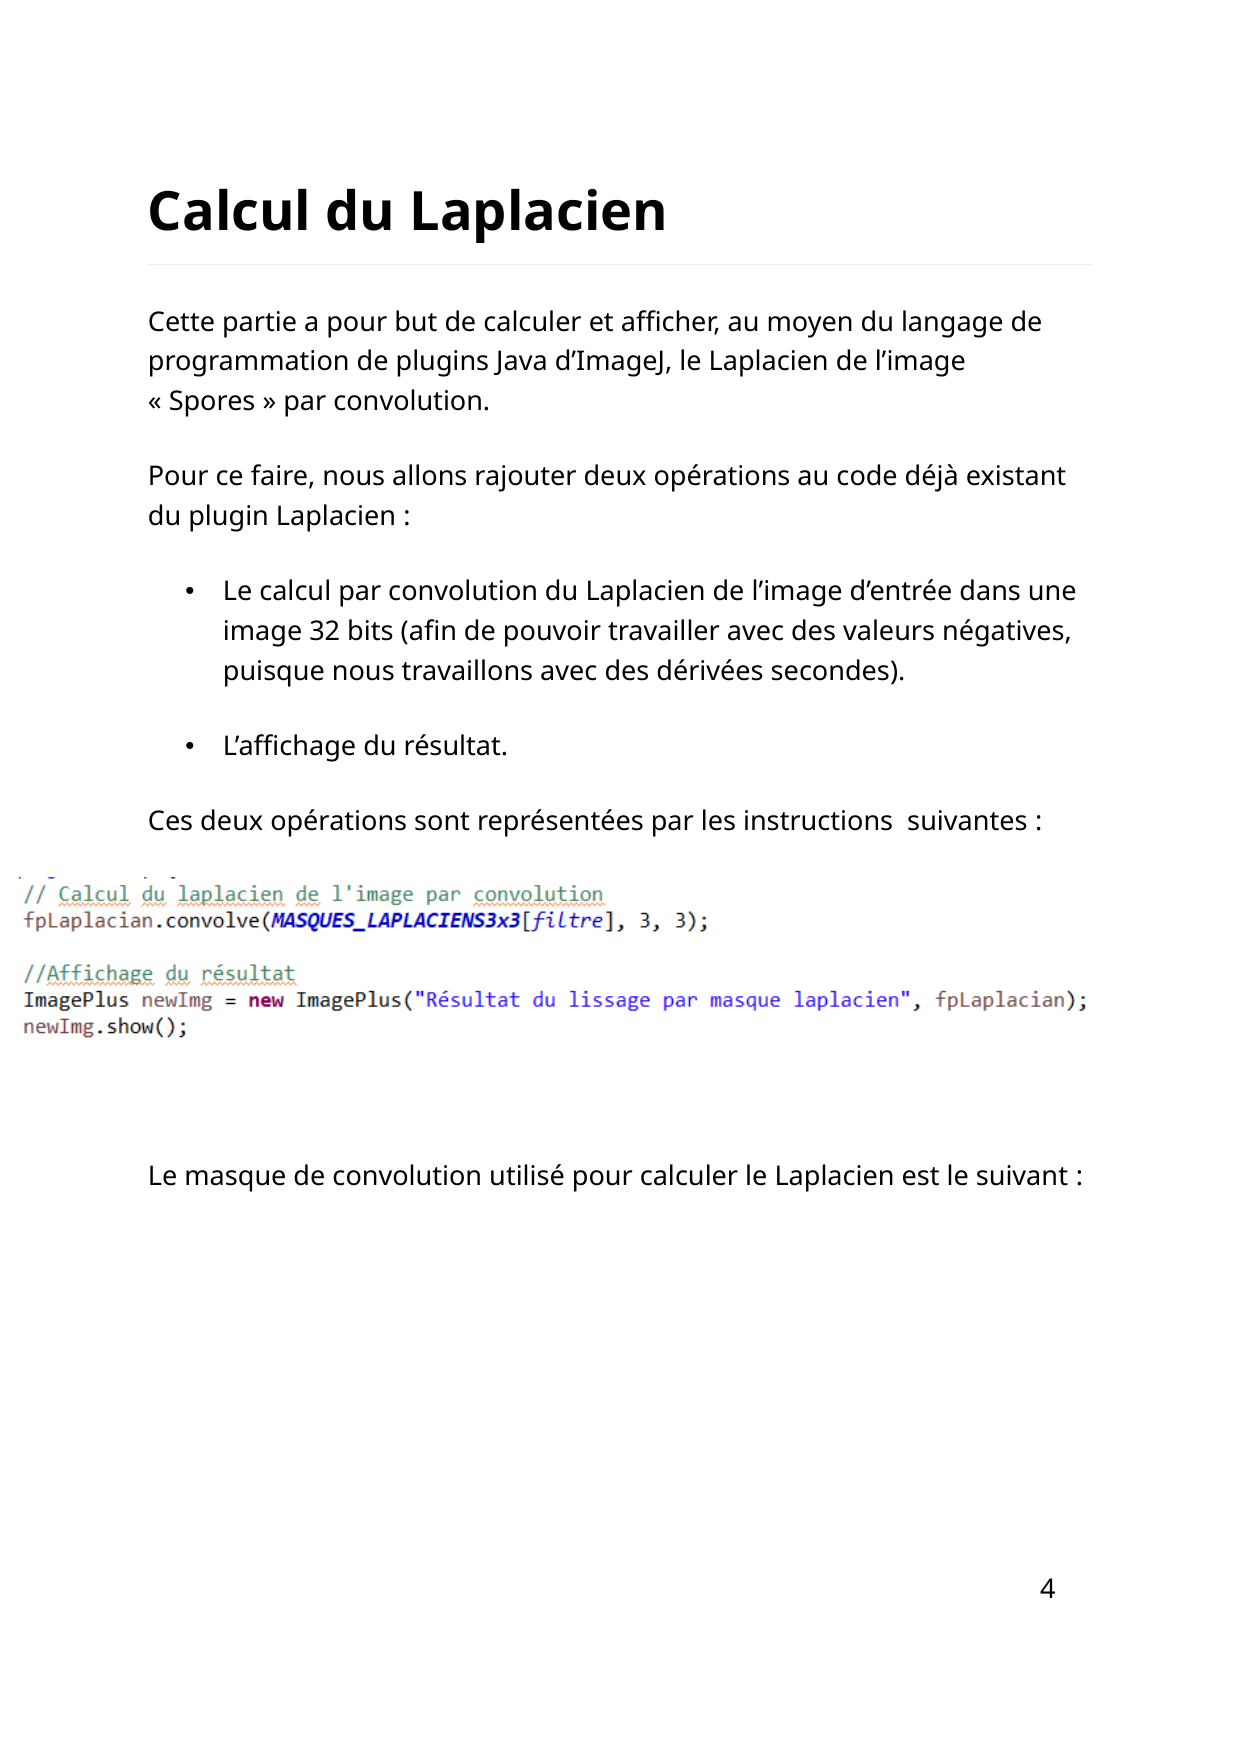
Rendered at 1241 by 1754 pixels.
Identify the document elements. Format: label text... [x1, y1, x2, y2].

subtitle Calcul du Laplacien [148, 173, 1093, 264]
picture [18, 877, 1222, 1040]
list L’affichage du résultat. [185, 727, 1093, 763]
text Pour ce faire, nous allons rajouter deux opérations au code déjà existant du plugin Laplacien : [148, 457, 1093, 533]
list Le calcul par convolution du Laplacien de l’image d’entrée dans une image 32 bits (afin de pouvoir travailler avec des valeurs négatives, puisque nous travaillons avec des dérivées secondes). [185, 572, 1093, 688]
text Cette partie a pour but de calculer et afficher, au moyen du langage de programmation de plugins Java d’ImageJ, le Laplacien de l’image « Spores » par convolution. [148, 302, 1093, 418]
text Ces deux opérations sont représentées par les instructions suivantes : [148, 802, 1093, 839]
text Le masque de convolution utilisé pour calculer le Laplacien est le suivant : [148, 1156, 1093, 1193]
